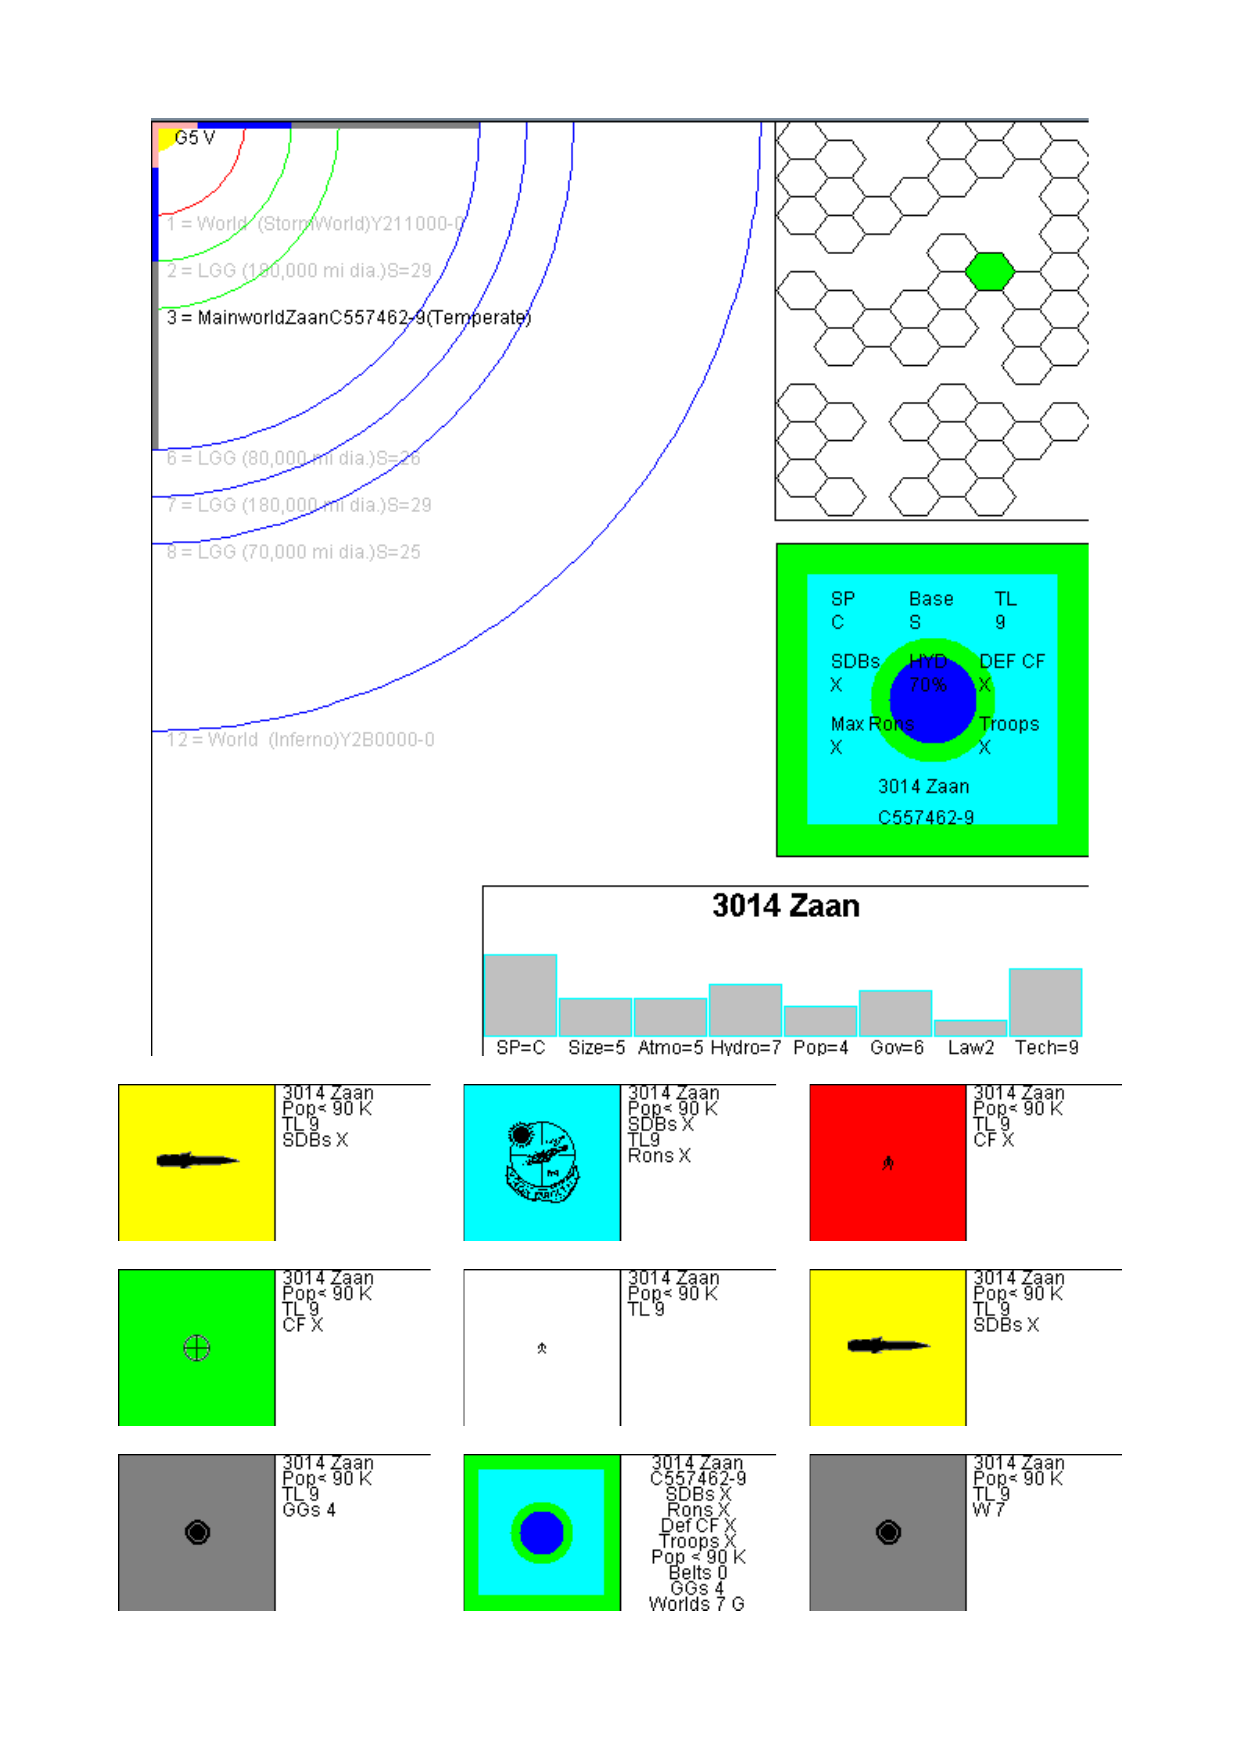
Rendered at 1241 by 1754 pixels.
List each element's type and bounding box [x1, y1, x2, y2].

picture [809, 1454, 1122, 1611]
picture [118, 1454, 431, 1611]
picture [463, 1454, 777, 1611]
picture [151, 118, 1089, 1056]
picture [118, 1269, 431, 1426]
picture [463, 1084, 777, 1241]
picture [809, 1084, 1122, 1241]
picture [809, 1269, 1122, 1426]
picture [118, 1084, 431, 1241]
picture [463, 1269, 777, 1426]
